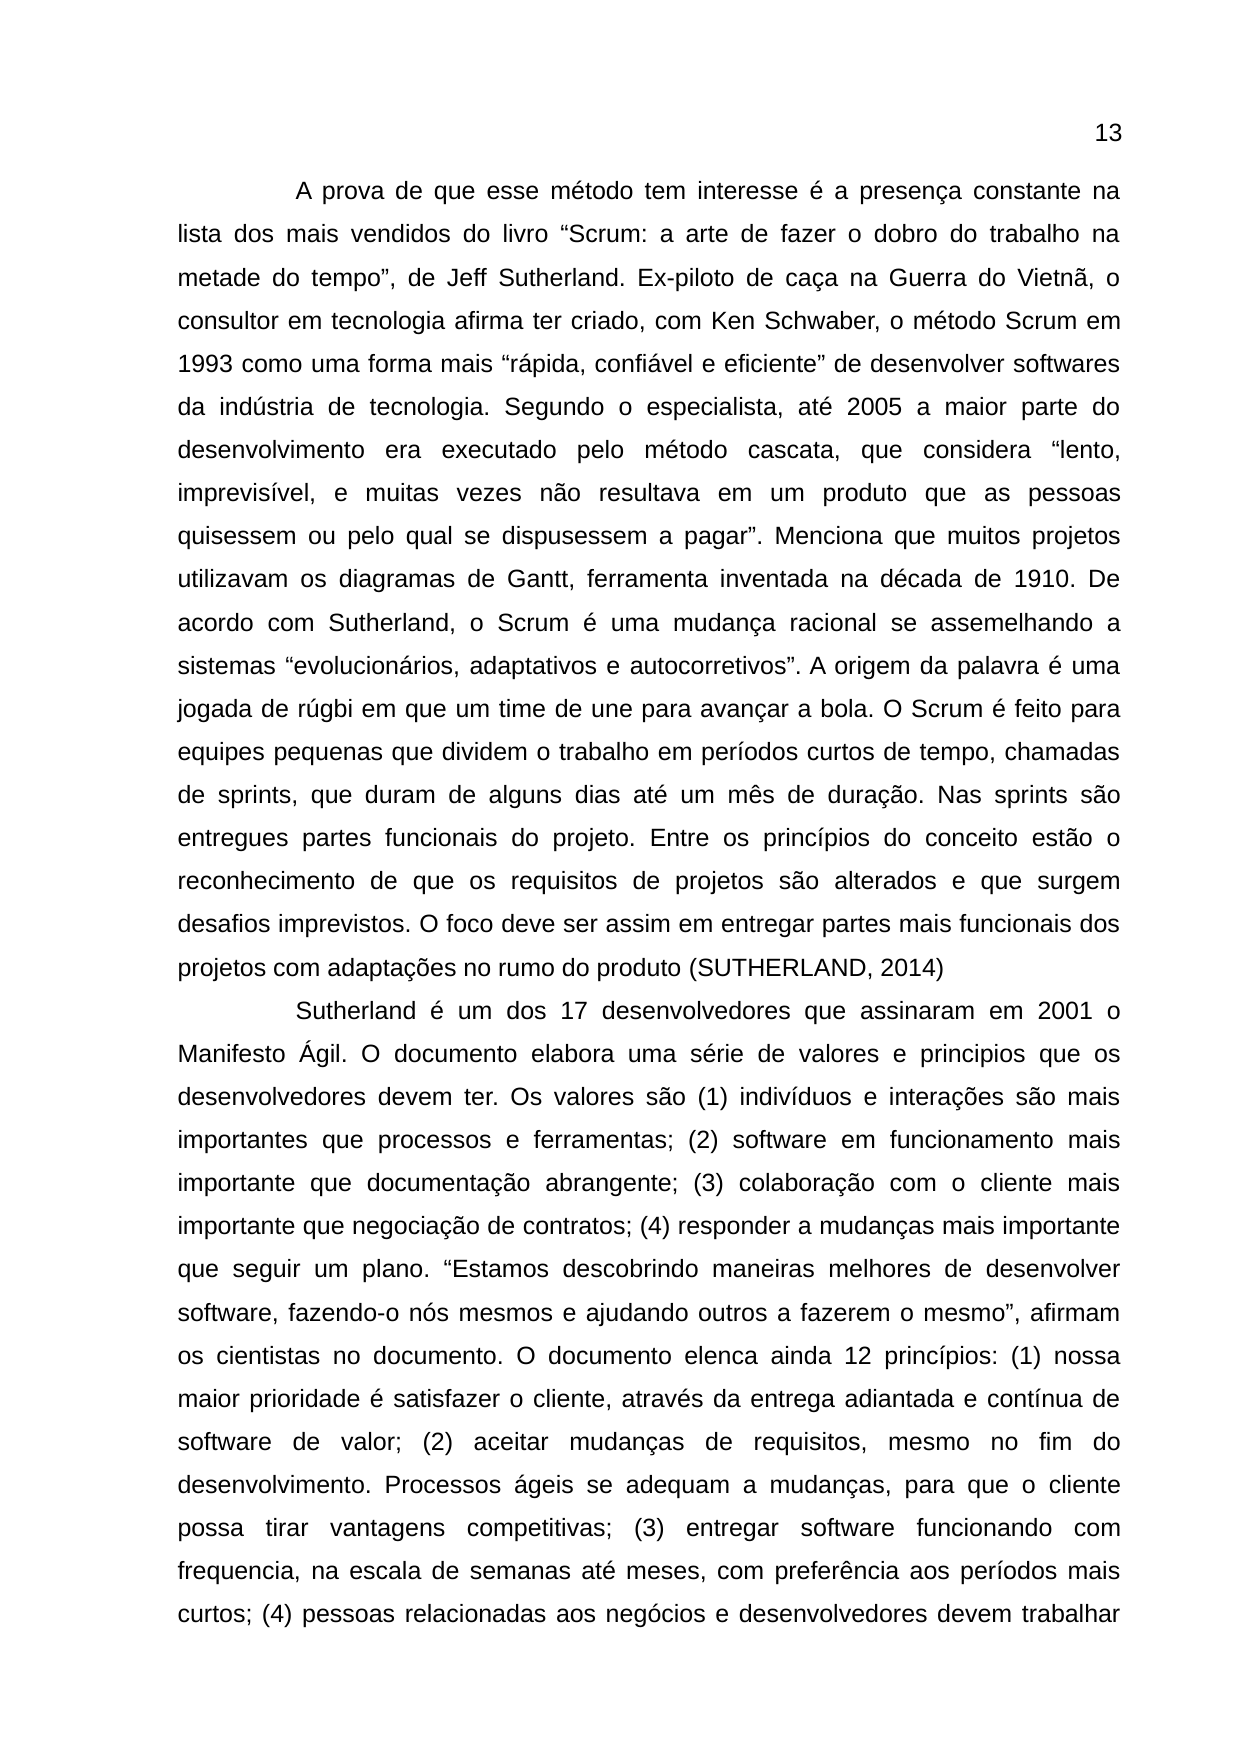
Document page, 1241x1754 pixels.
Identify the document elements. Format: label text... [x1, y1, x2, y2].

text Sutherland é um dos 17 desenvolvedores que assinaram em 2001 o Manifesto Ágil. O documento elabora uma série de valores e principios que os desenvolvedores devem ter. Os valores são (1) indivíduos e interações são mais importantes que processos e ferramentas; (2) software em funcionamento mais importante que documentação abrangente; (3) colaboração com o cliente mais importante que negociação de contratos; (4) responder a mudanças mais importante que seguir um plano. “Estamos descobrindo maneiras melhores de desenvolver software, fazendo-o nós mesmos e ajudando outros a fazerem o mesmo”, afirmam os cientistas no documento. O documento elenca ainda 12 princípios: (1) nossa maior prioridade é satisfazer o cliente, através da entrega adiantada e contínua de software de valor; (2) aceitar mudanças de requisitos, mesmo no fim do desenvolvimento. Processos ágeis se adequam a mudanças, para que o cliente possa tirar vantagens competitivas; (3) entregar software funcionando com frequencia, na escala de semanas até meses, com preferência aos períodos mais curtos; (4) pessoas relacionadas aos negócios e desenvolvedores devem trabalhar [177, 996, 1122, 1628]
text A prova de que esse método tem interesse é a presença constante na lista dos mais vendidos do livro “Scrum: a arte de fazer o dobro do trabalho na metade do tempo”, de Jeff Sutherland. Ex-piloto de caça na Guerra do Vietnã, o consultor em tecnologia afirma ter criado, com Ken Schwaber, o método Scrum em 1993 como uma forma mais “rápida, confiável e eficiente” de desenvolver softwares da indústria de tecnologia. Segundo o especialista, até 2005 a maior parte do desenvolvimento era executado pelo método cascata, que considera “lento, imprevisível, e muitas vezes não resultava em um produto que as pessoas quisessem ou pelo qual se dispusessem a pagar”. Menciona que muitos projetos utilizavam os diagramas de Gantt, ferramenta inventada na década de 1910. De acordo com Sutherland, o Scrum é uma mudança racional se assemelhando a sistemas “evolucionários, adaptativos e autocorretivos”. A origem da palavra é uma jogada de rúgbi em que um time de une para avançar a bola. O Scrum é feito para equipes pequenas que dividem o trabalho em períodos curtos de tempo, chamadas de sprints, que duram de alguns dias até um mês de duração. Nas sprints são entregues partes funcionais do projeto. Entre os princípios do conceito estão o reconhecimento de que os requisitos de projetos são alterados e que surgem desafios imprevistos. O foco deve ser assim em entregar partes mais funcionais dos projetos com adaptações no rumo do produto (SUTHERLAND, 2014) [177, 176, 1122, 981]
